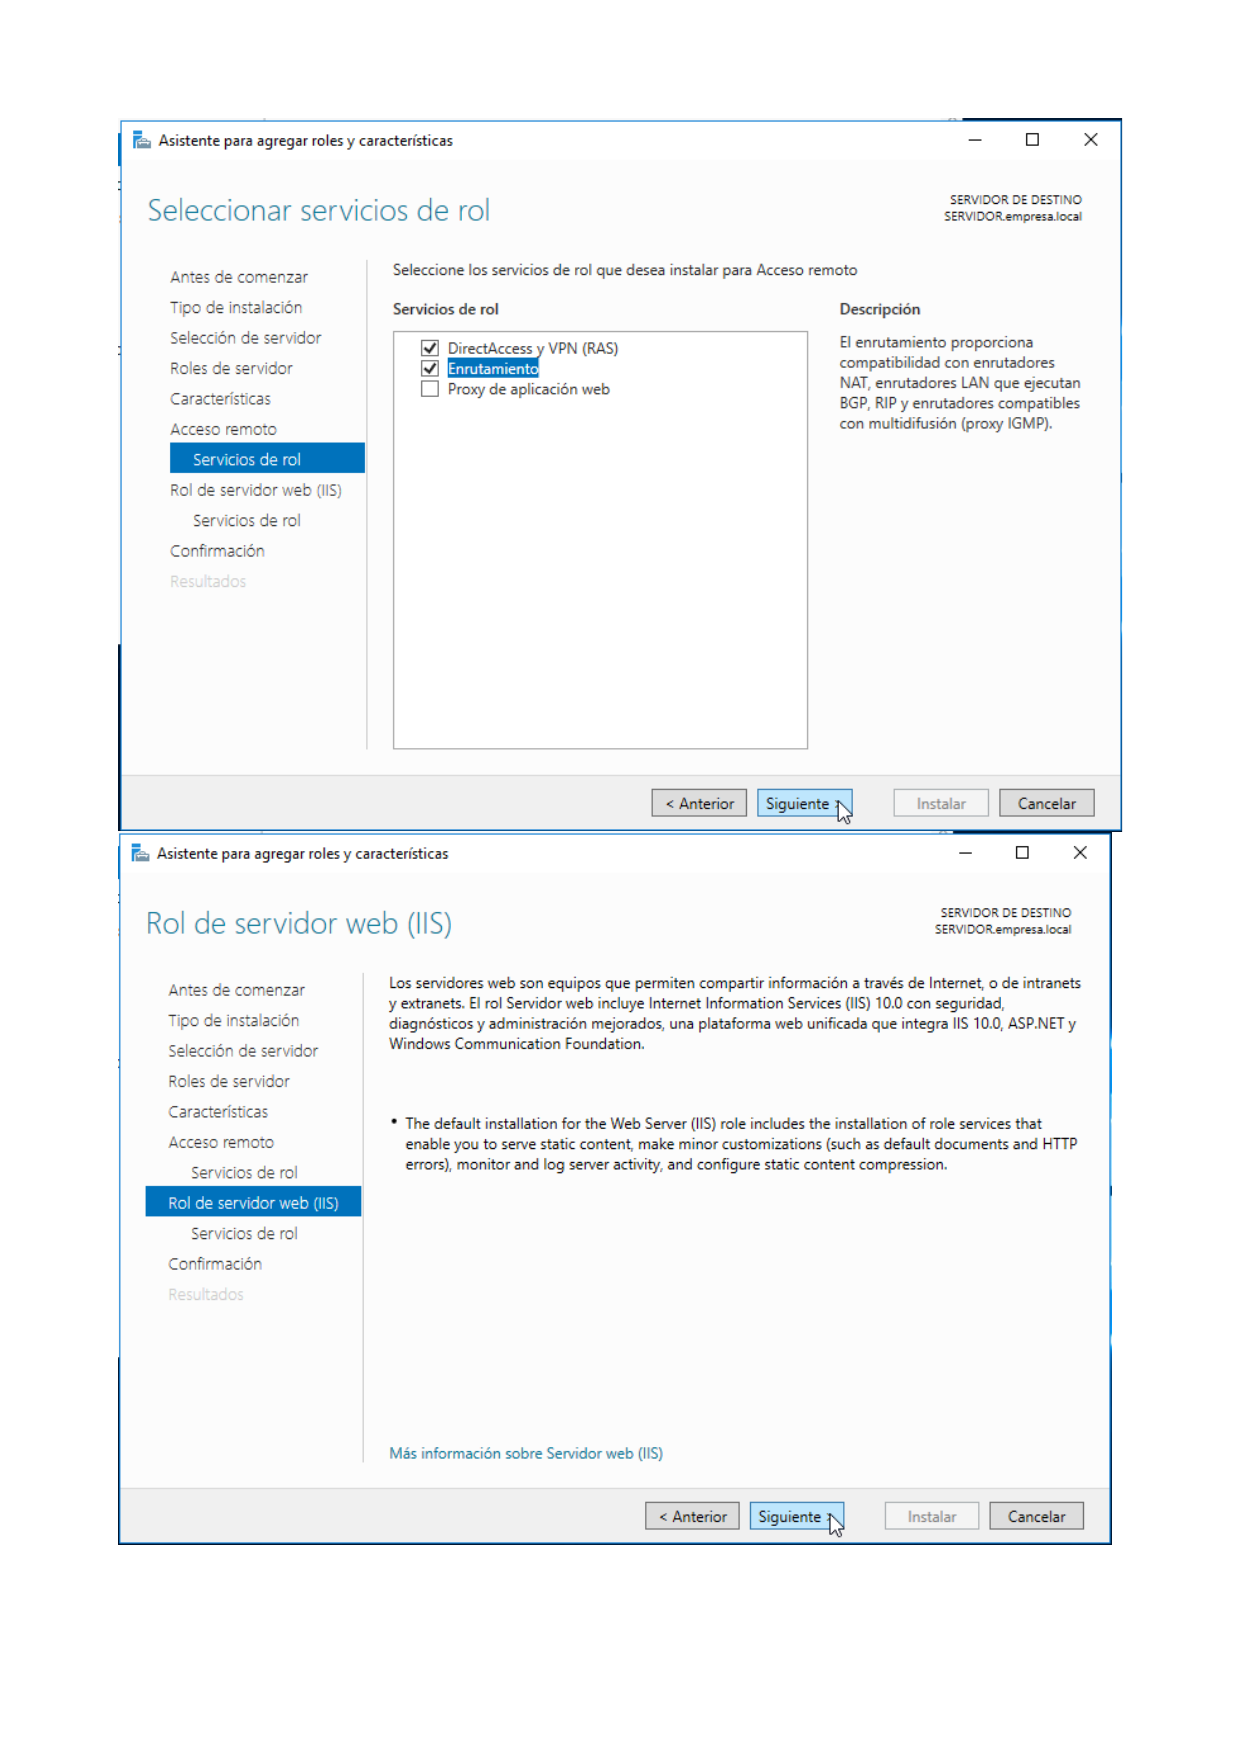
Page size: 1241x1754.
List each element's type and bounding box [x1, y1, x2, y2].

picture [118, 118, 1123, 1545]
